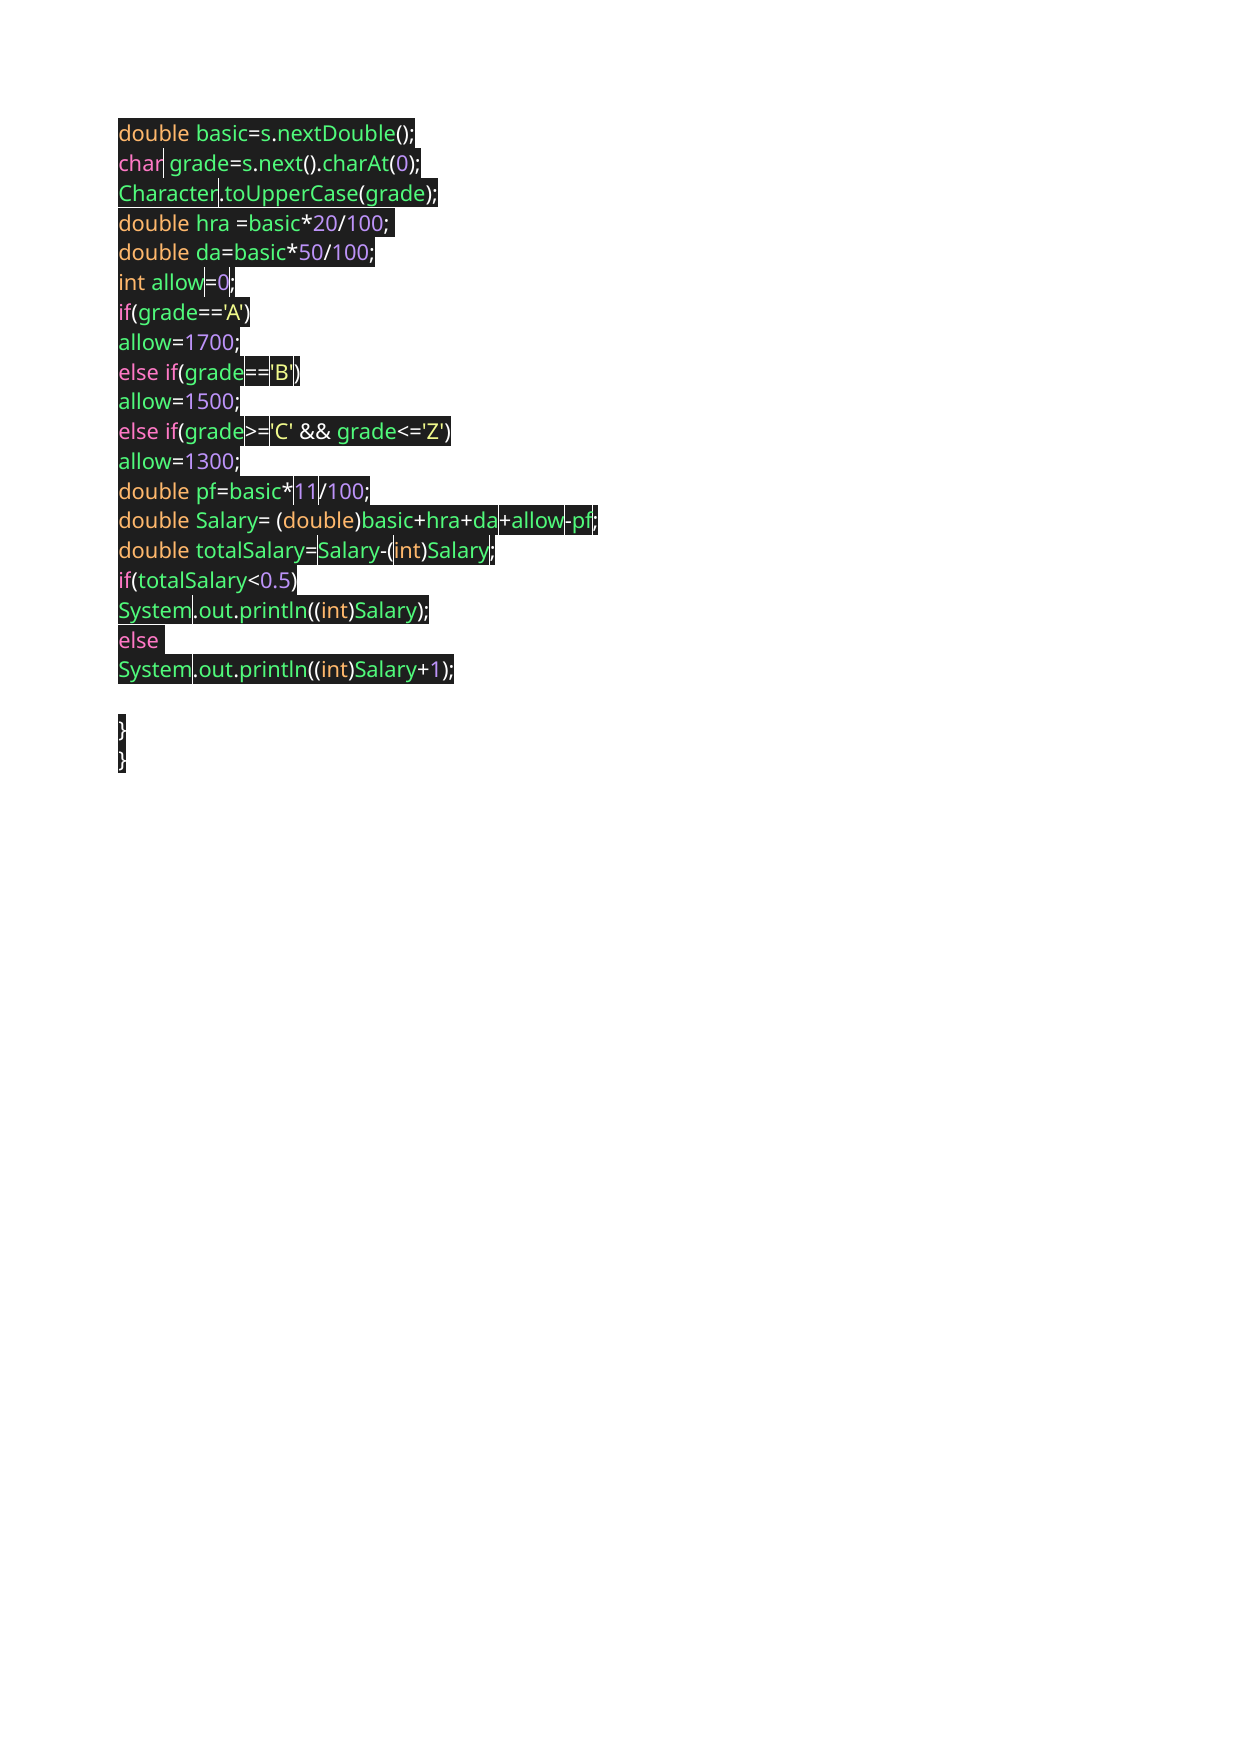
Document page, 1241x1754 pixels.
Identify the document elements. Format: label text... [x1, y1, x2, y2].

text if(totalSalary<0.5) [118, 565, 1122, 595]
text double totalSalary=Salary-(int)Salary; [118, 535, 1122, 565]
text int allow=0; [118, 267, 1122, 297]
text allow=1500; [118, 386, 1122, 416]
text else if(grade>='C' && grade<='Z') [118, 416, 1122, 446]
text else [118, 624, 1122, 654]
text Character.toUpperCase(grade); [118, 178, 1122, 207]
text System.out.println((int)Salary); [118, 595, 1122, 624]
text double hra =basic*20/100; [118, 207, 1122, 237]
text } [118, 744, 1122, 773]
text char grade=s.next().charAt(0); [118, 148, 1122, 178]
text double da=basic*50/100; [118, 237, 1122, 267]
text allow=1300; [118, 446, 1122, 476]
text } [118, 714, 1122, 744]
text double pf=basic*11/100; [118, 476, 1122, 505]
text double Salary= (double)basic+hra+da+allow-pf; [118, 505, 1122, 535]
text else if(grade=='B') [118, 356, 1122, 386]
text double basic=s.nextDouble(); [118, 118, 1122, 148]
text System.out.println((int)Salary+1); [118, 654, 1122, 684]
text allow=1700; [118, 327, 1122, 356]
text if(grade=='A') [118, 297, 1122, 327]
